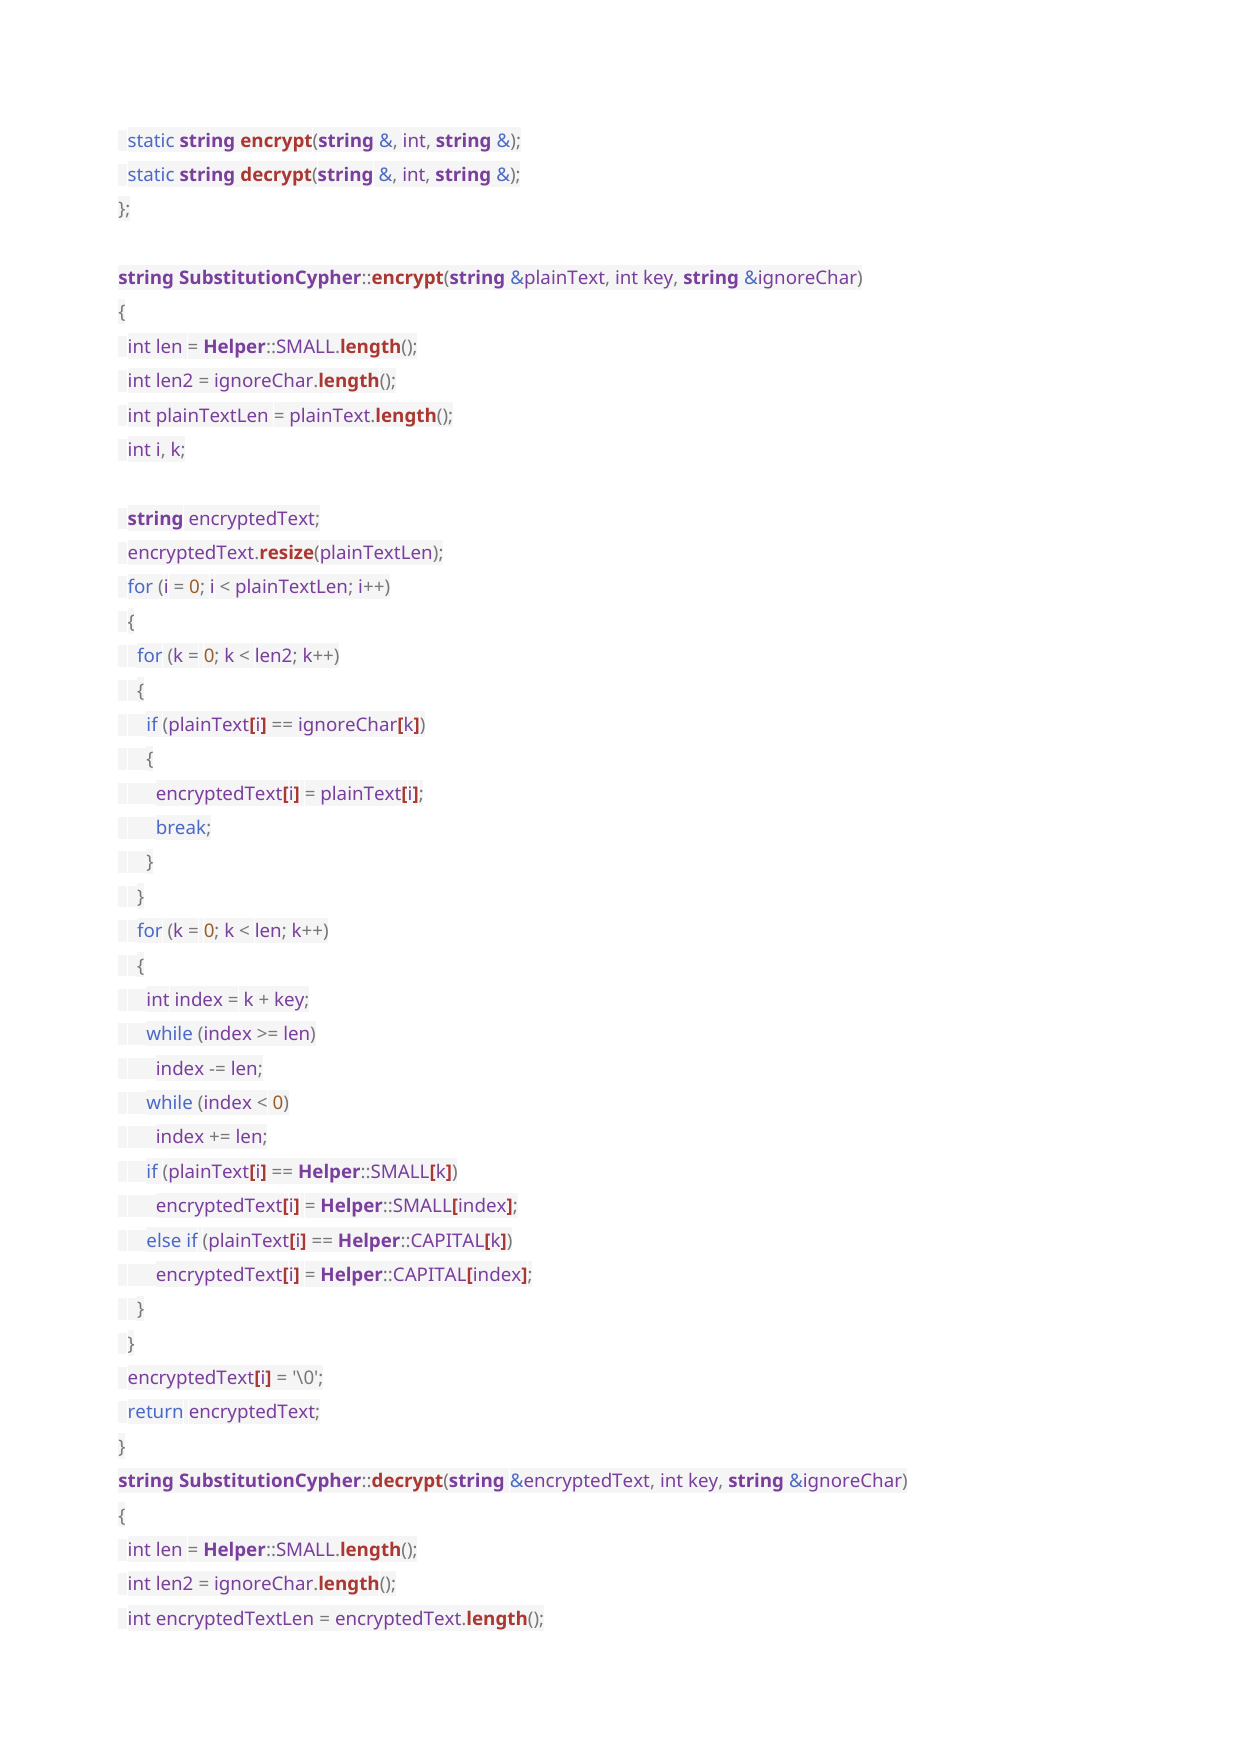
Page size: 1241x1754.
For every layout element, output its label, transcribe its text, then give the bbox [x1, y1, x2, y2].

text encryptedText.resize(plainTextLen); [118, 531, 1122, 565]
text string SubstitutionCypher::decrypt(string &encryptedText, int key, string &ignoreChar) [118, 1459, 1122, 1493]
text { [118, 943, 1122, 977]
text } [118, 1287, 1122, 1321]
text if (plainText[i] == ignoreChar[k]) [118, 702, 1122, 737]
text int i, k; [118, 427, 1122, 462]
text int len2 = ignoreChar.length(); [118, 359, 1122, 393]
text int len = Helper::SMALL.length(); [118, 1527, 1122, 1562]
text encryptedText[i] = Helper::SMALL[index]; [118, 1184, 1122, 1218]
text for (i = 0; i < plainTextLen; i++) [118, 565, 1122, 599]
text index += len; [118, 1115, 1122, 1149]
text } [118, 874, 1122, 909]
text for (k = 0; k < len; k++) [118, 909, 1122, 943]
text int encryptedTextLen = encryptedText.length(); [118, 1596, 1122, 1631]
text string SubstitutionCypher::encrypt(string &plainText, int key, string &ignoreChar) [118, 256, 1122, 290]
text index -= len; [118, 1046, 1122, 1081]
text static string decrypt(string &, int, string &); [118, 152, 1122, 187]
text for (k = 0; k < len2; k++) [118, 634, 1122, 668]
text }; [118, 187, 1122, 221]
text return encryptedText; [118, 1390, 1122, 1424]
text int len2 = ignoreChar.length(); [118, 1562, 1122, 1596]
text while (index >= len) [118, 1012, 1122, 1046]
text { [118, 668, 1122, 702]
text { [118, 599, 1122, 634]
text int index = k + key; [118, 977, 1122, 1012]
text encryptedText[i] = Helper::CAPITAL[index]; [118, 1252, 1122, 1287]
text } [118, 840, 1122, 874]
text } [118, 1424, 1122, 1459]
text { [118, 1493, 1122, 1527]
text while (index < 0) [118, 1081, 1122, 1115]
text encryptedText[i] = '\0'; [118, 1356, 1122, 1390]
text int len = Helper::SMALL.length(); [118, 324, 1122, 359]
text int plainTextLen = plainText.length(); [118, 393, 1122, 427]
text encryptedText[i] = plainText[i]; [118, 771, 1122, 806]
text else if (plainText[i] == Helper::CAPITAL[k]) [118, 1218, 1122, 1252]
text } [118, 1321, 1122, 1356]
text { [118, 737, 1122, 771]
text static string encrypt(string &, int, string &); [118, 118, 1122, 152]
text { [118, 290, 1122, 324]
text break; [118, 806, 1122, 840]
text if (plainText[i] == Helper::SMALL[k]) [118, 1149, 1122, 1184]
text string encryptedText; [118, 496, 1122, 531]
